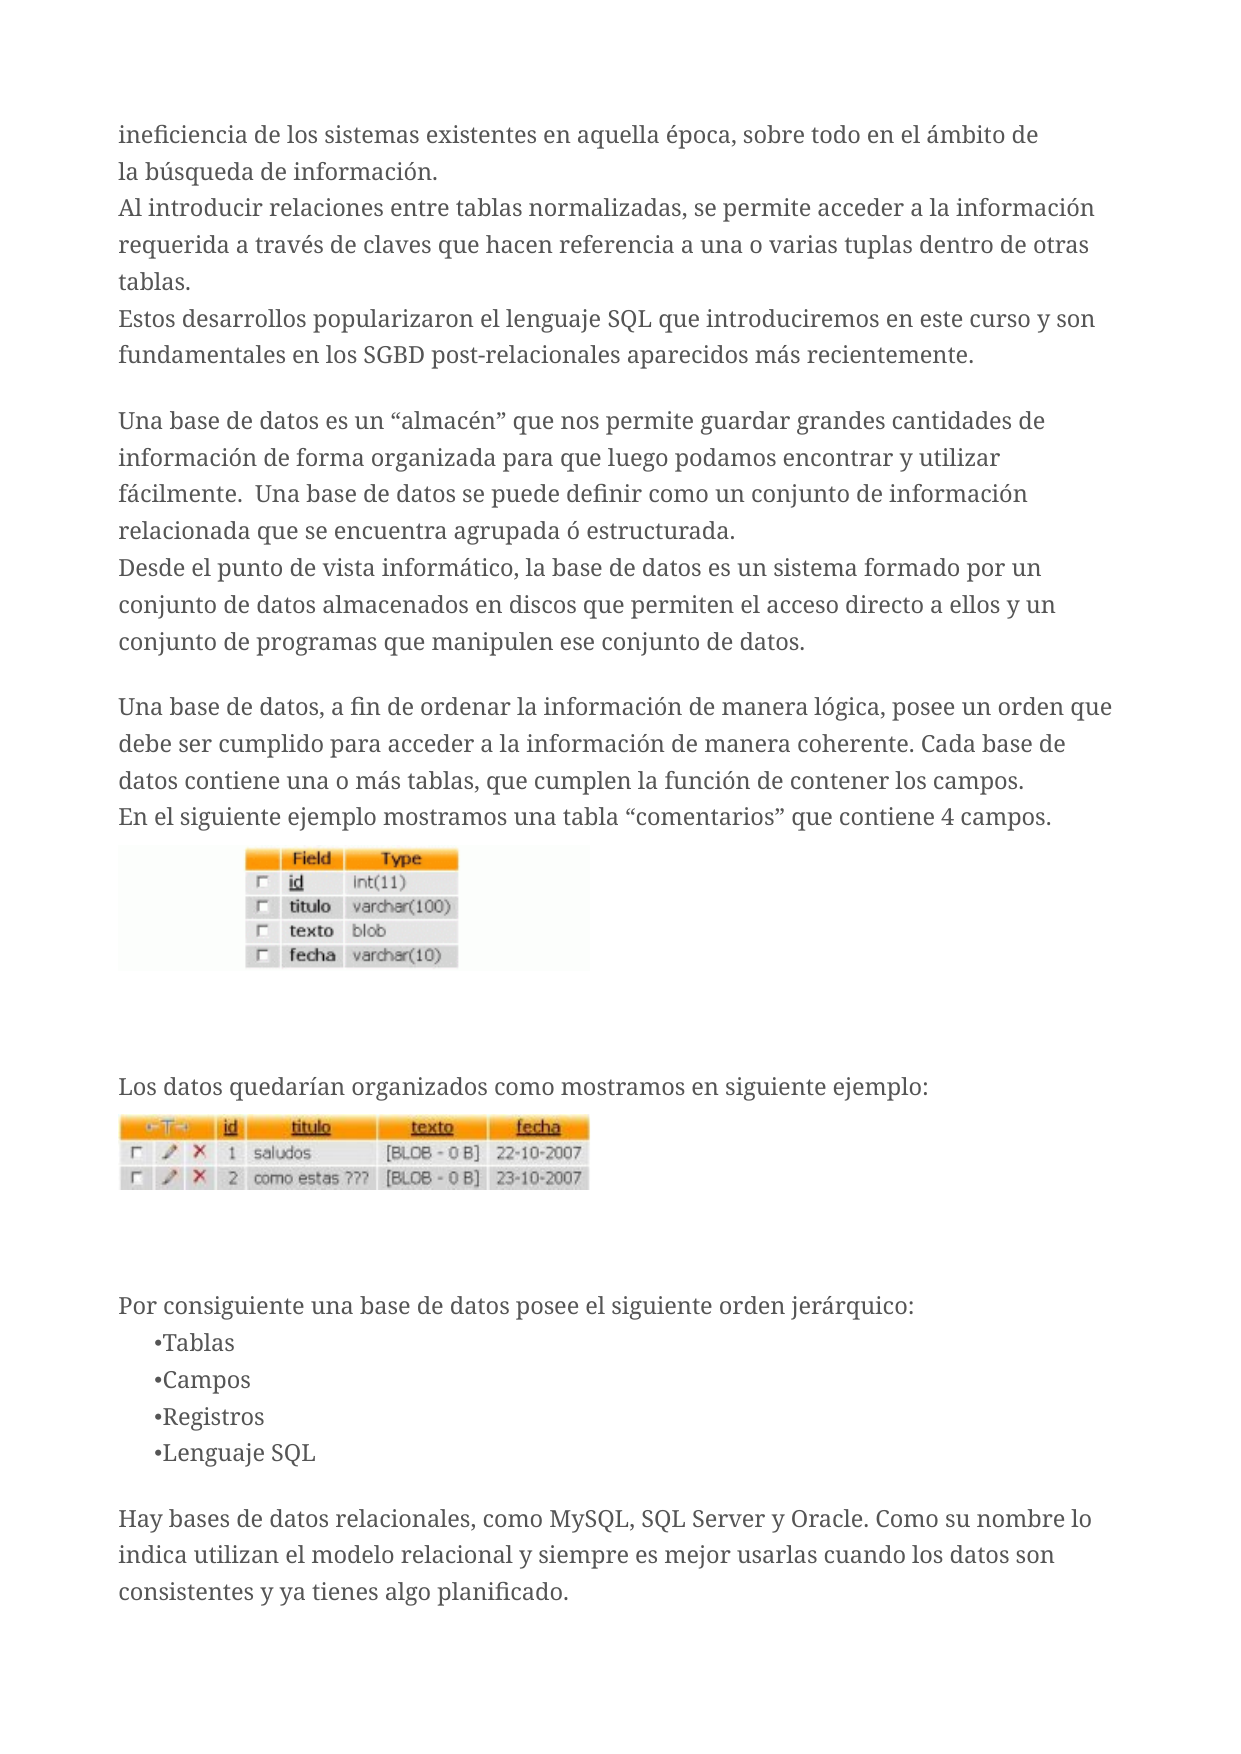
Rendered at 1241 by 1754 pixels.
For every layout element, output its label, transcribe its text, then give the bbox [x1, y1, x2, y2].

text ineficiencia de los sistemas existentes en aquella época, sobre todo en el ámbito de la búsqueda de información. [118, 118, 1122, 187]
text Los datos quedarían organizados como mostramos en siguiente ejemplo: [118, 1070, 1122, 1102]
text Una base de datos es un “almacén” que nos permite guardar grandes cantidades de información de forma organizada para que luego podamos encontrar y utilizar fácilmente. Una base de datos se puede definir como un conjunto de información relacionada que se encuentra agrupada ó estructurada. [118, 404, 1122, 547]
picture [118, 1114, 590, 1190]
text Al introducir relaciones entre tablas normalizadas, se permite acceder a la información requerida a través de claves que hacen referencia a una o varias tuplas dentro de otras tablas. [118, 192, 1122, 297]
text En el siguiente ejemplo mostramos una tabla “comentarios” que contiene 4 campos. [118, 801, 1122, 833]
text Desde el punto de vista informático, la base de datos es un sistema formado por un conjunto de datos almacenados en discos que permiten el acceso directo a ellos y un conjunto de programas que manipulen ese conjunto de datos. [118, 551, 1122, 657]
text Estos desarrollos popularizaron el lenguaje SQL que introduciremos en este curso y son fundamentales en los SGBD post-relacionales aparecidos más recientemente. [118, 302, 1122, 371]
list Campos [126, 1363, 1114, 1395]
list Lenguaje SQL [126, 1437, 1114, 1468]
text Hay bases de datos relacionales, como MySQL, SQL Server y Oracle. Como su nombre lo indica utilizan el modelo relacional y siempre es mejor usarlas cuando los datos son consistentes y ya tienes algo planificado. [118, 1502, 1122, 1608]
text Una base de datos, a fin de ordenar la información de manera lógica, posee un orden que debe ser cumplido para acceder a la información de manera coherente. Cada base de datos contiene una o más tablas, que cumplen la función de contener los campos. [118, 690, 1122, 796]
list Tablas [126, 1326, 1114, 1358]
text Por consiguiente una base de datos posee el siguiente orden jerárquico: [118, 1289, 1122, 1321]
list Registros [126, 1400, 1114, 1432]
picture [118, 845, 590, 971]
